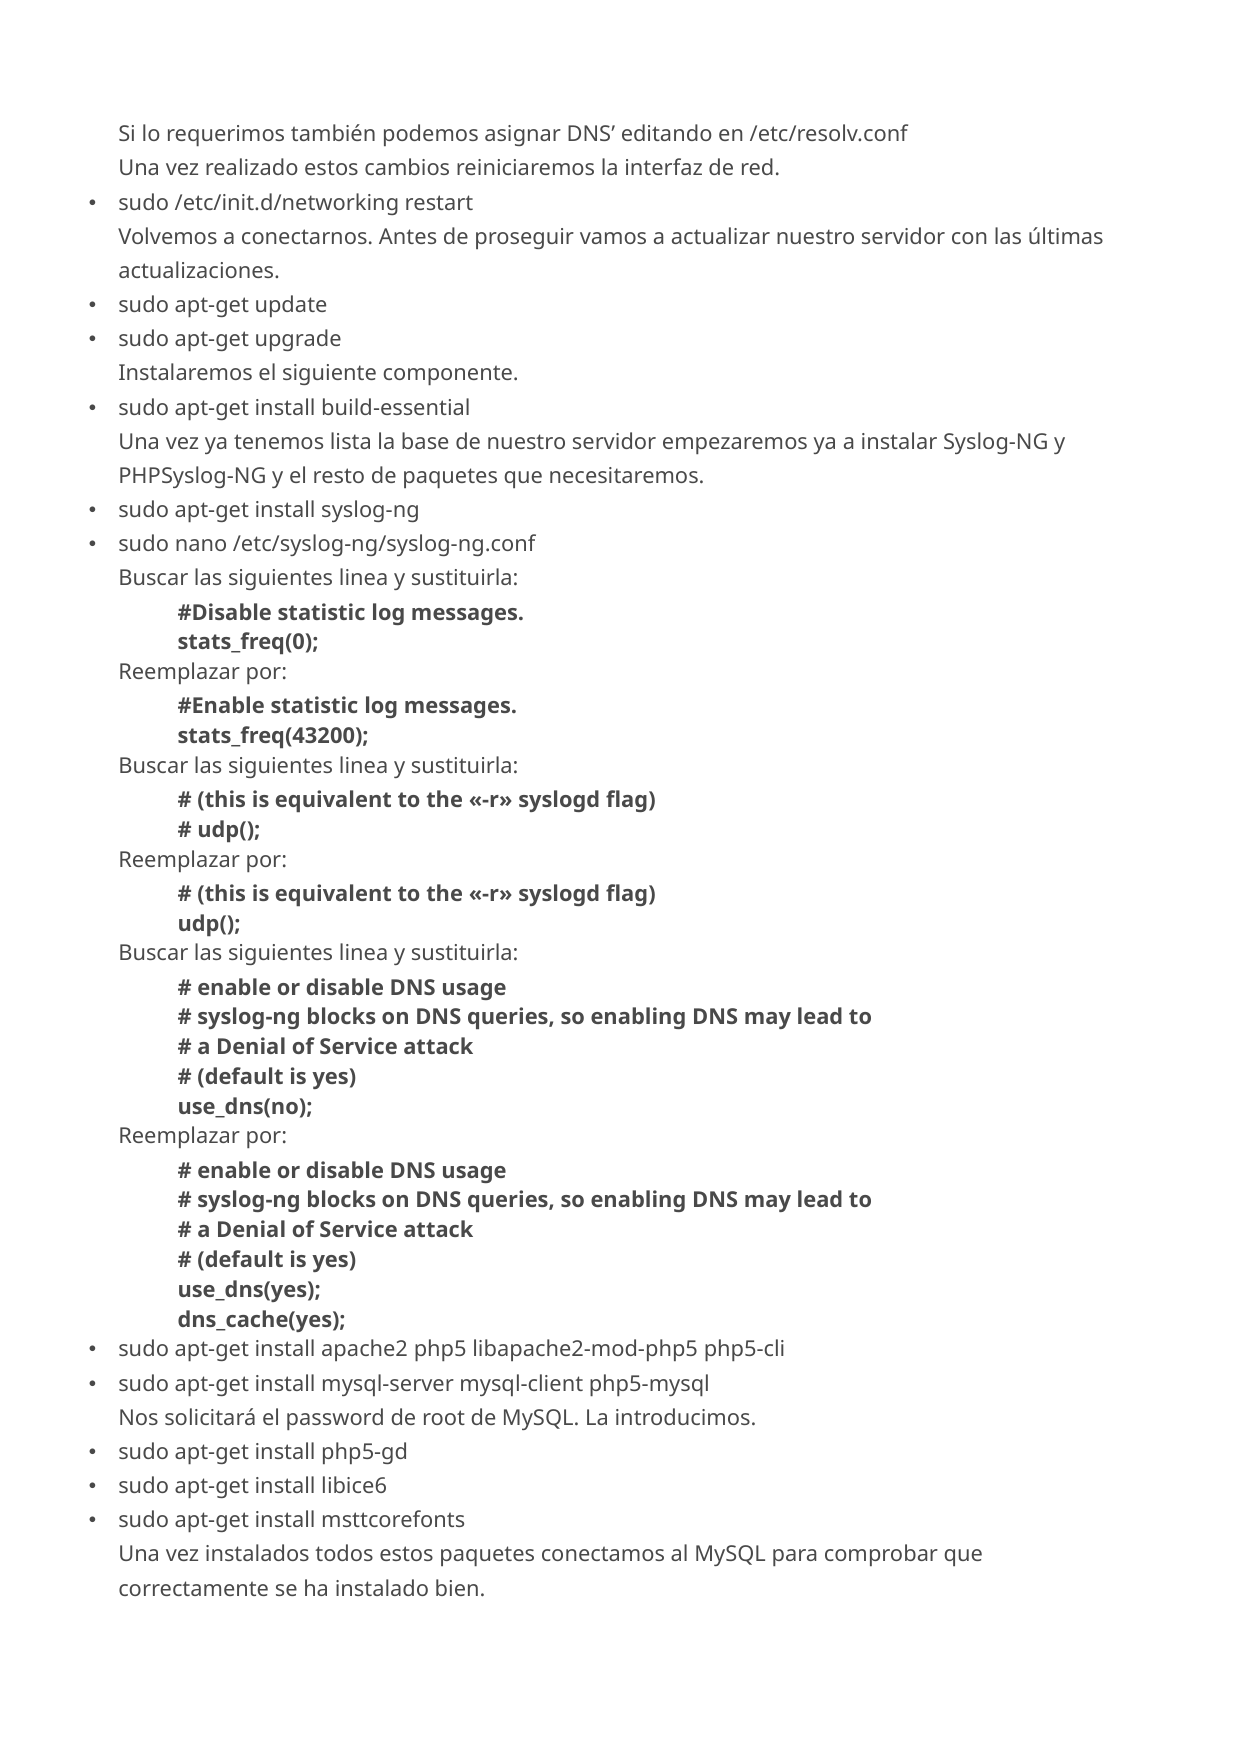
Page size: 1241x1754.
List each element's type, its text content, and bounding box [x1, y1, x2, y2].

text # enable or disable DNS usage # syslog-ng blocks on DNS queries, so enabling DNS may lead to # a Denial of Service attack # (default is yes) use_dns(no); [177, 971, 1063, 1120]
text Buscar las siguientes linea y sustituirla: [118, 750, 1122, 779]
list sudo apt-get install msttcorefonts [118, 1504, 1122, 1534]
text # (this is equivalent to the «-r» syslogd flag) udp(); [177, 878, 1063, 937]
list sudo apt-get install syslog-ng [118, 494, 1122, 524]
list sudo apt-get install libice6 [118, 1470, 1122, 1500]
text #Enable statistic log messages. stats_freq(43200); [177, 690, 1063, 750]
list sudo apt-get install php5-gd [118, 1436, 1122, 1466]
text Volvemos a conectarnos. Antes de proseguir vamos a actualizar nuestro servidor con las últimas actualizaciones. [118, 221, 1122, 284]
text Reemplazar por: [118, 656, 1122, 686]
text Una vez instalados todos estos paquetes conectamos al MySQL para comprobar que correctamente se ha instalado bien. [118, 1538, 1122, 1602]
text Buscar las siguientes linea y sustituirla: [118, 562, 1122, 592]
text #Disable statistic log messages. stats_freq(0); [177, 596, 1063, 656]
list sudo apt-get upgrade [118, 323, 1122, 353]
text Instalaremos el siguiente componente. [118, 357, 1122, 387]
text Si lo requerimos también podemos asignar DNS’ editando en /etc/resolv.conf [118, 118, 1122, 148]
text Nos solicitará el password de root de MySQL. La introducimos. [118, 1402, 1122, 1431]
text Reemplazar por: [118, 843, 1122, 873]
list sudo apt-get update [118, 289, 1122, 319]
list sudo apt-get install build-essential [118, 391, 1122, 421]
text # (this is equivalent to the «-r» syslogd flag) # udp(); [177, 784, 1063, 843]
list sudo /etc/init.d/networking restart [118, 186, 1122, 216]
list sudo nano /etc/syslog-ng/syslog-ng.conf [118, 528, 1122, 558]
text Una vez ya tenemos lista la base de nuestro servidor empezaremos ya a instalar Syslog-NG y PHPSyslog-NG y el resto de paquetes que necesitaremos. [118, 426, 1122, 489]
text Reemplazar por: [118, 1120, 1122, 1150]
text Una vez realizado estos cambios reiniciaremos la interfaz de red. [118, 152, 1122, 182]
text Buscar las siguientes linea y sustituirla: [118, 937, 1122, 967]
list sudo apt-get install apache2 php5 libapache2-mod-php5 php5-cli [118, 1333, 1122, 1363]
list sudo apt-get install mysql-server mysql-client php5-mysql [118, 1367, 1122, 1397]
text # enable or disable DNS usage # syslog-ng blocks on DNS queries, so enabling DNS may lead to # a Denial of Service attack # (default is yes) use_dns(yes); dns_cache(yes); [177, 1154, 1063, 1333]
